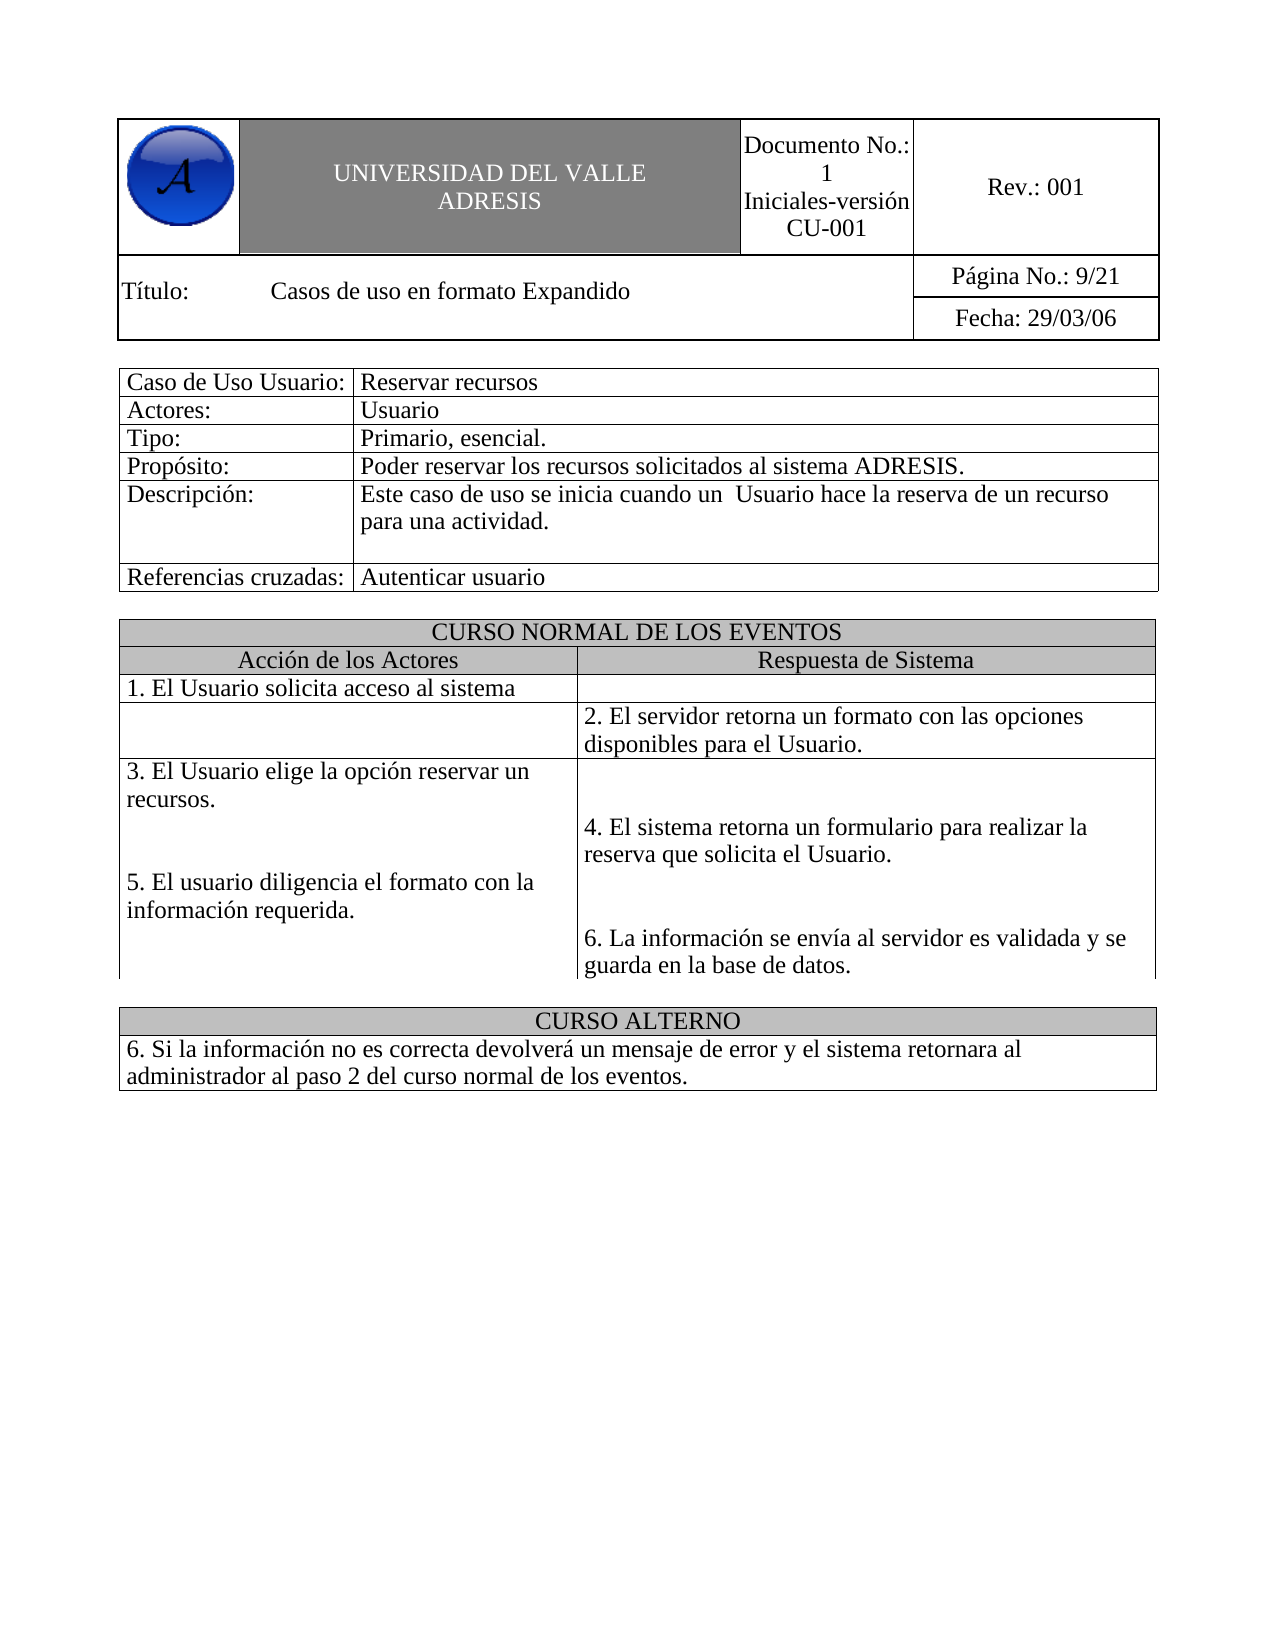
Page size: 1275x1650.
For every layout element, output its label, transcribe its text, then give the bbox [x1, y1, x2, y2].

table_cell 1. El Usuario solicita acceso al sistema [120, 675, 577, 702]
table_header [119, 120, 239, 253]
table_cell [578, 868, 1155, 924]
table_cell 2. El servidor retorna un formato con las opciones disponibles para el Usuario. [578, 703, 1155, 757]
table_cell [120, 813, 577, 868]
table_cell Usuario [354, 397, 1158, 424]
table_cell 4. El sistema retorna un formulario para realizar la reserva que solicita el Usuario. [578, 813, 1155, 868]
table_header Página No.: 9/21 [914, 256, 1158, 296]
table_cell [578, 759, 1155, 813]
table_cell Respuesta de Sistema [578, 647, 1155, 674]
table_cell Tipo: [120, 425, 353, 452]
table_cell Fecha: 29/03/06 [914, 298, 1158, 338]
table_header CURSO ALTERNO [120, 1008, 1156, 1035]
table_cell [120, 703, 577, 757]
table_cell Autenticar usuario [354, 564, 1158, 591]
picture [127, 124, 235, 226]
table_header Documento No.: 1 Iniciales-versión CU-001 [741, 120, 913, 253]
table_cell Acción de los Actores [120, 647, 577, 674]
table_cell [120, 924, 577, 979]
table_cell Actores: [120, 397, 353, 424]
table_cell Este caso de uso se inicia cuando un Usuario hace la reserva de un recurso para una actividad. [354, 481, 1158, 563]
table_cell [578, 675, 1155, 702]
table_header Reservar recursos [354, 369, 1158, 396]
table_cell Primario, esencial. [354, 425, 1158, 452]
table_header CURSO NORMAL DE LOS EVENTOS [120, 620, 1155, 646]
table_header UNIVERSIDAD DEL VALLE ADRESIS [240, 120, 740, 253]
table_cell 6. La información se envía al servidor es validada y se guarda en la base de datos. [578, 924, 1155, 979]
table_cell Referencias cruzadas: [120, 564, 353, 591]
table_cell 5. El usuario diligencia el formato con la información requerida. [120, 868, 577, 924]
table_cell Título: Casos de uso en formato Expandido [119, 256, 913, 338]
table_header Caso de Uso Usuario: [120, 369, 353, 396]
table_cell Propósito: [120, 453, 353, 479]
table_cell Descripción: [120, 481, 353, 563]
table_header Rev.: 001 [914, 120, 1158, 253]
table_cell Poder reservar los recursos solicitados al sistema ADRESIS. [354, 453, 1158, 479]
table_cell 3. El Usuario elige la opción reservar un recursos. [120, 759, 577, 813]
table_cell 6. Si la información no es correcta devolverá un mensaje de error y el sistema retornara al administrador al paso 2 del curso normal de los eventos. [120, 1036, 1156, 1090]
